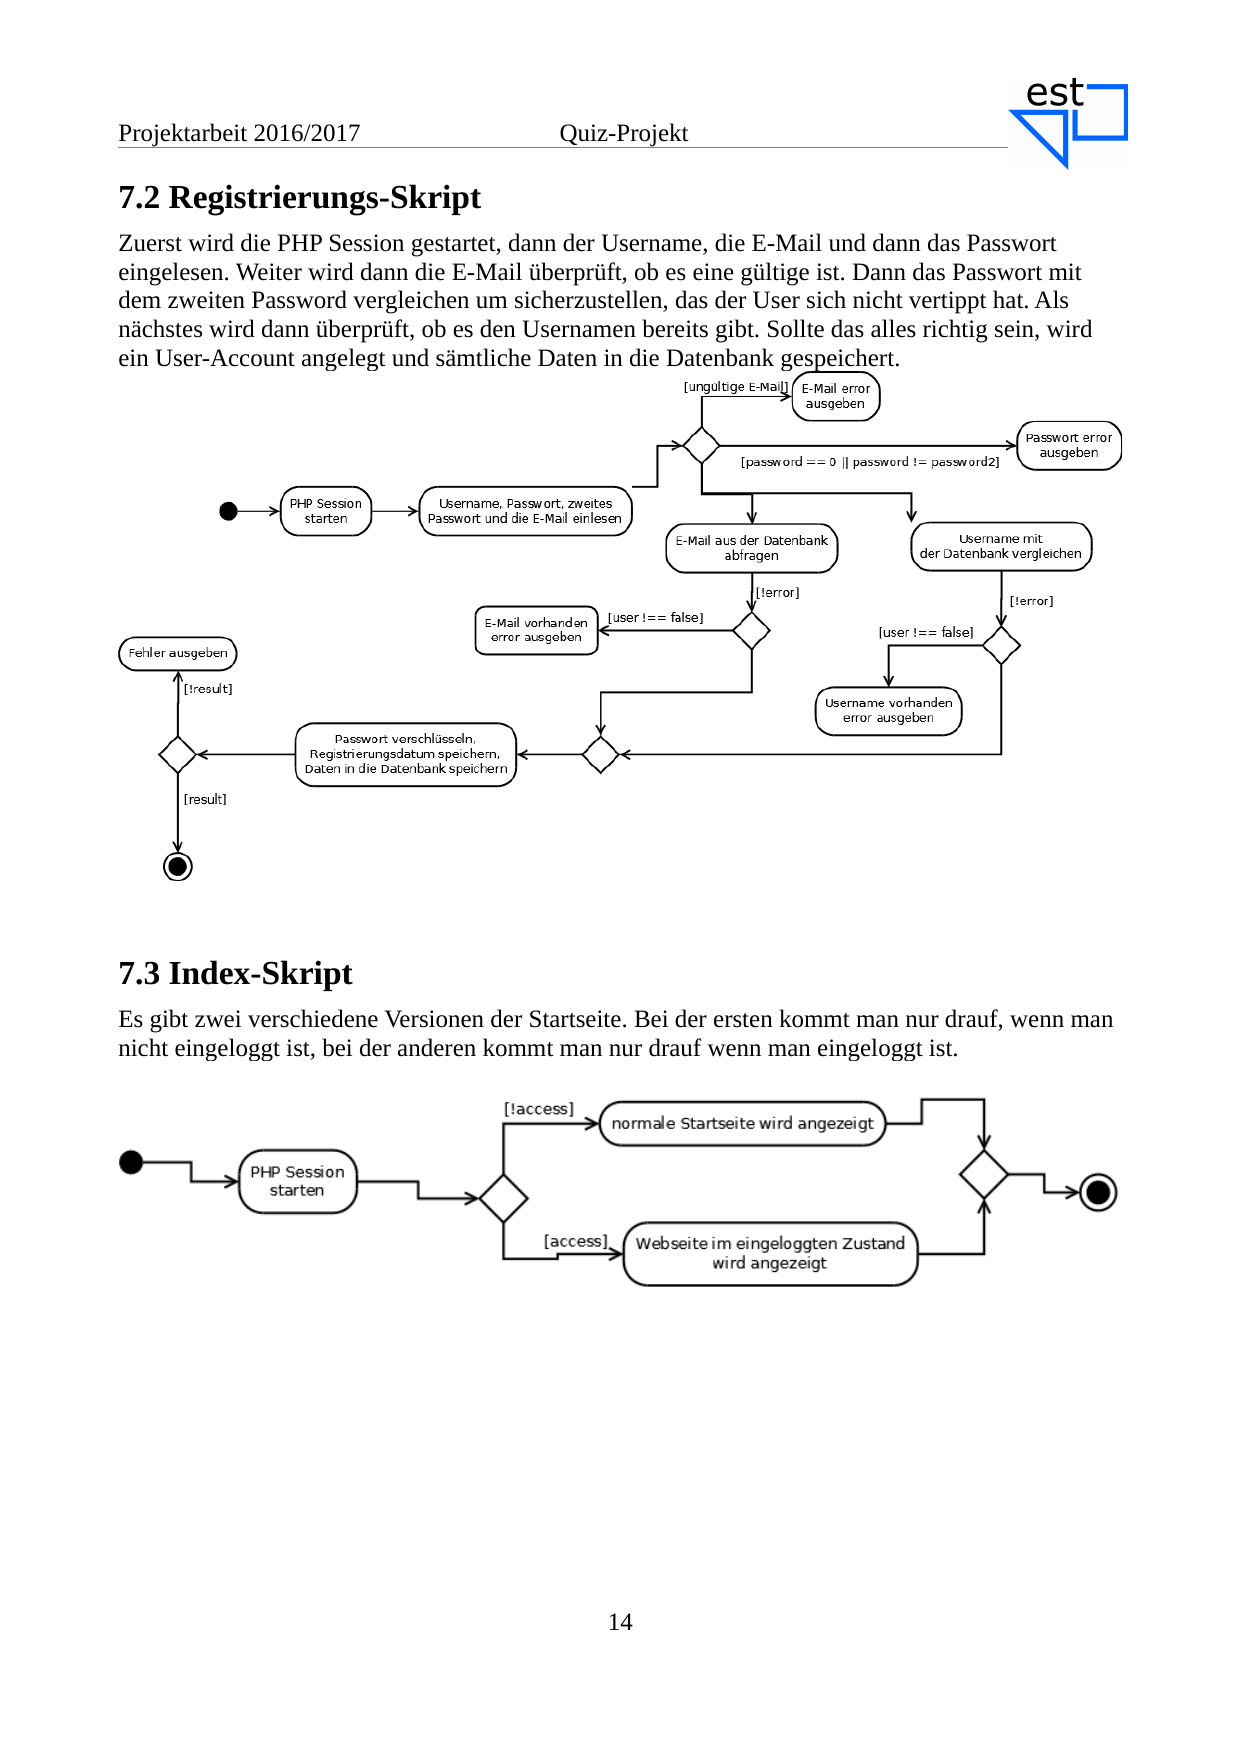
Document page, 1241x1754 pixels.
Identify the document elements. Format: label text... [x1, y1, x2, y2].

picture [118, 1061, 1123, 1288]
subtitle 7.3 Index-Skript [118, 953, 1122, 992]
picture [118, 371, 1123, 881]
text Es gibt zwei verschiedene Versionen der Startseite. Bei der ersten kommt man nur drauf, wenn man nicht eingeloggt ist, bei der anderen kommt man nur drauf wenn man eingeloggt ist. [118, 1004, 1122, 1061]
text Zuerst wird die PHP Session gestartet, dann der Username, die E-Mail und dann das Passwort eingelesen. Weiter wird dann die E-Mail überprüft, ob es eine gültige ist. Dann das Passwort mit dem zweiten Password vergleichen um sicherzustellen, das der User sich nicht vertippt hat. Als nächstes wird dann überprüft, ob es den Usernamen bereits gibt. Sollte das alles richtig sein, wird ein User-Account angelegt und sämtliche Daten in die Datenbank gespeichert. [118, 228, 1122, 371]
subtitle 7.2 Registrierungs-Skript [118, 177, 1122, 215]
picture [1008, 78, 1128, 170]
